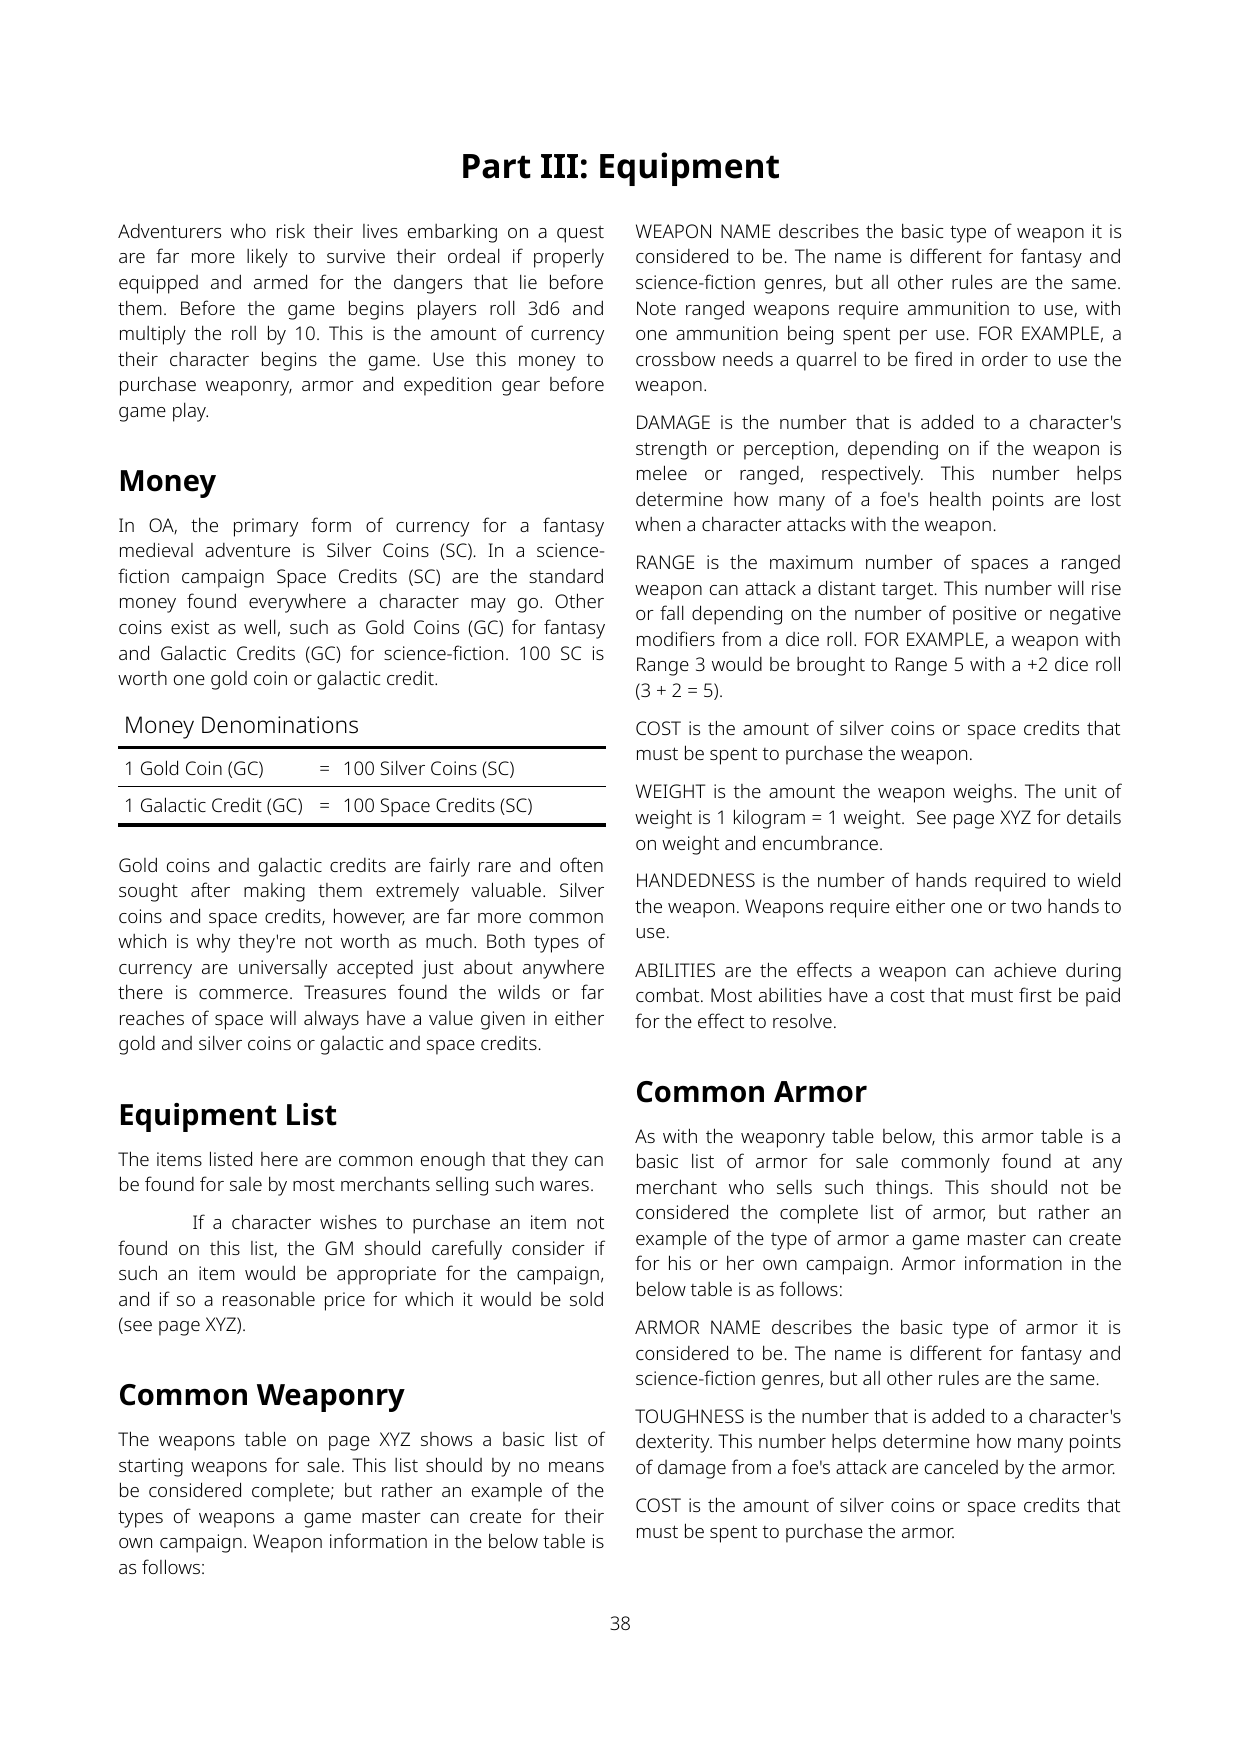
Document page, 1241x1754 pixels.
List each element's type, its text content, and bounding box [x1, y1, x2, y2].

text Adventurers who risk their lives embarking on a quest are far more likely to survive their ordeal if properly equipped and armed for the dangers that lie before them. Before the game begins players roll 3d6 and multiply the roll by 10. This is the amount of currency their character begins the game. Use this money to purchase weaponry, armor and expedition gear before game play. [118, 218, 605, 422]
text RANGE is the maximum number of spaces a ranged weapon can attack a distant target. This number will rise or fall depending on the number of positive or negative modifiers from a dice roll. FOR EXAMPLE, a weapon with Range 3 would be brought to Range 5 with a +2 dice roll (3 + 2 = 5). [635, 549, 1122, 703]
subtitle Common Weaponry [118, 1374, 605, 1414]
text In OA, the primary form of currency for a fantasy medieval adventure is Silver Coins (SC). In a science-fiction campaign Space Credits (SC) are the standard money found everywhere a character may go. Other coins exist as well, such as Gold Coins (GC) for fantasy and Galactic Credits (GC) for science-fiction. 100 SC is worth one gold coin or galactic credit. [118, 512, 605, 691]
text DAMAGE is the number that is added to a character's strength or perception, depending on if the weapon is melee or ranged, respectively. This number helps determine how many of a foe's health points are lost when a character attacks with the weapon. [635, 409, 1122, 537]
subtitle Common Armor [635, 1071, 1122, 1111]
table_cell 1 Gold Coin (GC) [118, 749, 312, 786]
table_header Money Denominations [118, 703, 606, 746]
text If a character wishes to purchase an item not found on this list, the GM should carefully consider if such an item would be appropriate for the campaign, and if so a reasonable price for which it would be sold (see page XYZ). [118, 1209, 605, 1337]
text HANDEDNESS is the number of hands required to wield the weapon. Weapons require either one or two hands to use. [635, 868, 1122, 944]
text COST is the amount of silver coins or space credits that must be spent to purchase the weapon. [635, 715, 1122, 766]
table_cell 100 Space Credits (SC) [337, 787, 606, 823]
text COST is the amount of silver coins or space credits that must be spent to purchase the armor. [635, 1492, 1122, 1543]
text As with the weaponry table below, this armor table is a basic list of armor for sale commonly found at any merchant who sells such things. This should not be considered the complete list of armor, but rather an example of the type of armor a game master can create for his or her own campaign. Armor information in the below table is as follows: [635, 1123, 1122, 1302]
text WEAPON NAME describes the basic type of weapon it is considered to be. The name is different for fantasy and science-fiction genres, but all other rules are the same. Note ranged weapons require ammunition to use, with one ammunition being spent per use. FOR EXAMPLE, a crossbow needs a quarrel to be fired in order to use the weapon. [635, 218, 1122, 397]
text ARMOR NAME describes the basic type of armor it is considered to be. The name is different for fantasy and science-fiction genres, but all other rules are the same. [635, 1314, 1122, 1391]
table_cell = [312, 749, 337, 786]
text The items listed here are common enough that they can be found for sale by most merchants selling such wares. [118, 1146, 605, 1197]
table_cell = [312, 787, 337, 823]
text The weapons table on page XYZ shows a basic list of starting weapons for sale. This list should by no means be considered complete; but rather an example of the types of weapons a game master can create for their own campaign. Weapon information in the below table is as follows: [118, 1427, 605, 1580]
subtitle Money [118, 460, 605, 500]
table_cell 100 Silver Coins (SC) [337, 749, 606, 786]
subtitle Equipment List [118, 1094, 605, 1133]
text Gold coins and galactic credits are fairly rare and often sought after making them extremely valuable. Silver coins and space credits, however, are far more common which is why they're not worth as much. Both types of currency are universally accepted just about anywhere there is commerce. Treasures found the wilds or far reaches of space will always have a value given in either gold and silver coins or galactic and space credits. [118, 827, 605, 1056]
table_cell 1 Galactic Credit (GC) [118, 787, 312, 823]
text ABILITIES are the effects a weapon can achieve during combat. Most abilities have a cost that must first be paid for the effect to resolve. [635, 957, 1122, 1033]
text TOUGHNESS is the number that is added to a character's dexterity. This number helps determine how many points of damage from a foe's attack are canceled by the armor. [635, 1403, 1122, 1480]
text WEIGHT is the amount the weapon weighs. The unit of weight is 1 kilogram = 1 weight. See page XYZ for details on weight and encumbrance. [635, 779, 1122, 855]
